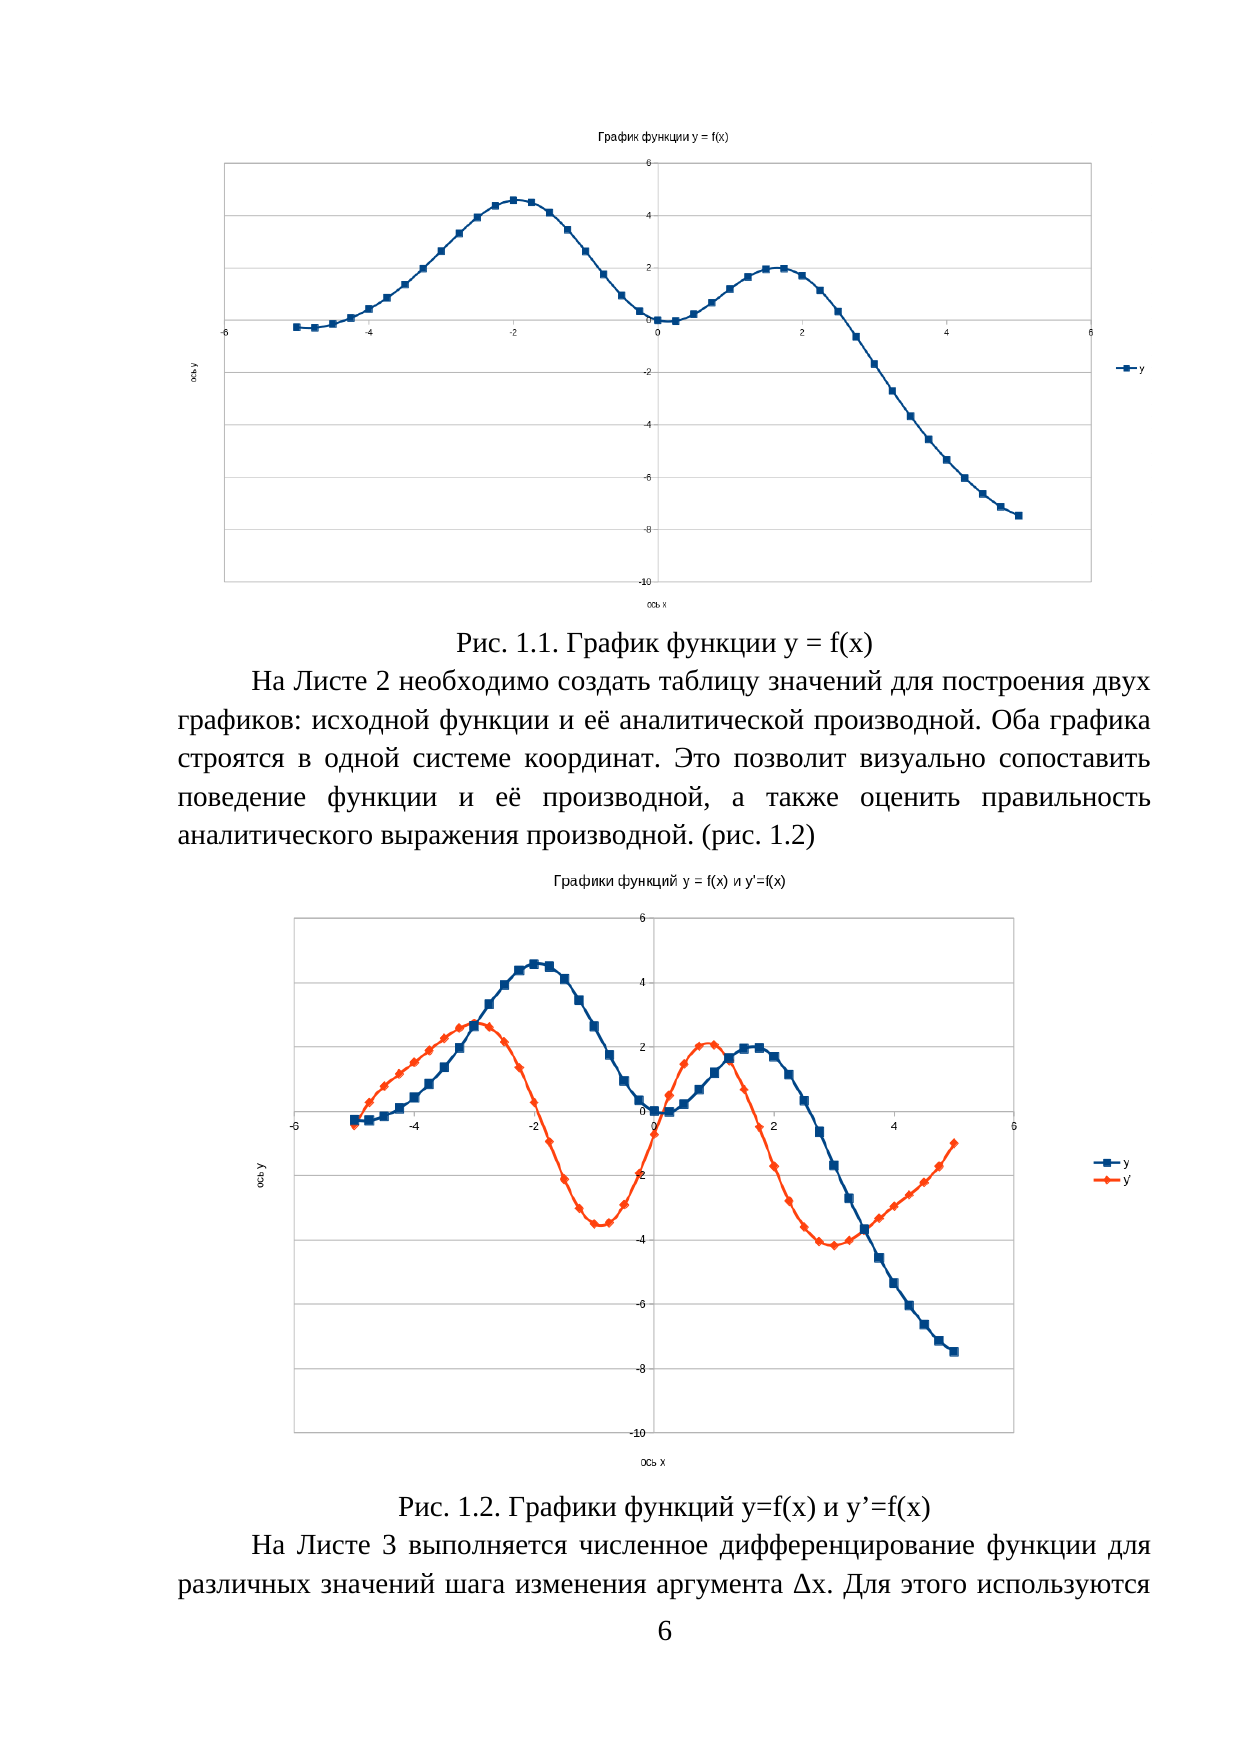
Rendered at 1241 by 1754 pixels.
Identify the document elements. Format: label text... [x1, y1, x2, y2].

text Рис. 1.1. График функции y = f(x) [177, 620, 1152, 658]
text На Листе 3 выполняется численное дифференцирование функции для различных значений шага изменения аргумента Δx. Для этого используются [177, 1527, 1152, 1599]
picture [177, 118, 1152, 620]
text Рис. 1.2. Графики функций y=f(x) и y’=f(x) [177, 1479, 1152, 1522]
picture [177, 856, 1152, 1479]
text На Листе 2 необходимо создать таблицу значений для построения двух графиков: исходной функции и её аналитической производной. Оба графика строятся в одной системе координат. Это позволит визуально сопоставить поведение функции и её производной, а также оценить правильность аналитического выражения производной. (рис. 1.2) [177, 663, 1152, 851]
